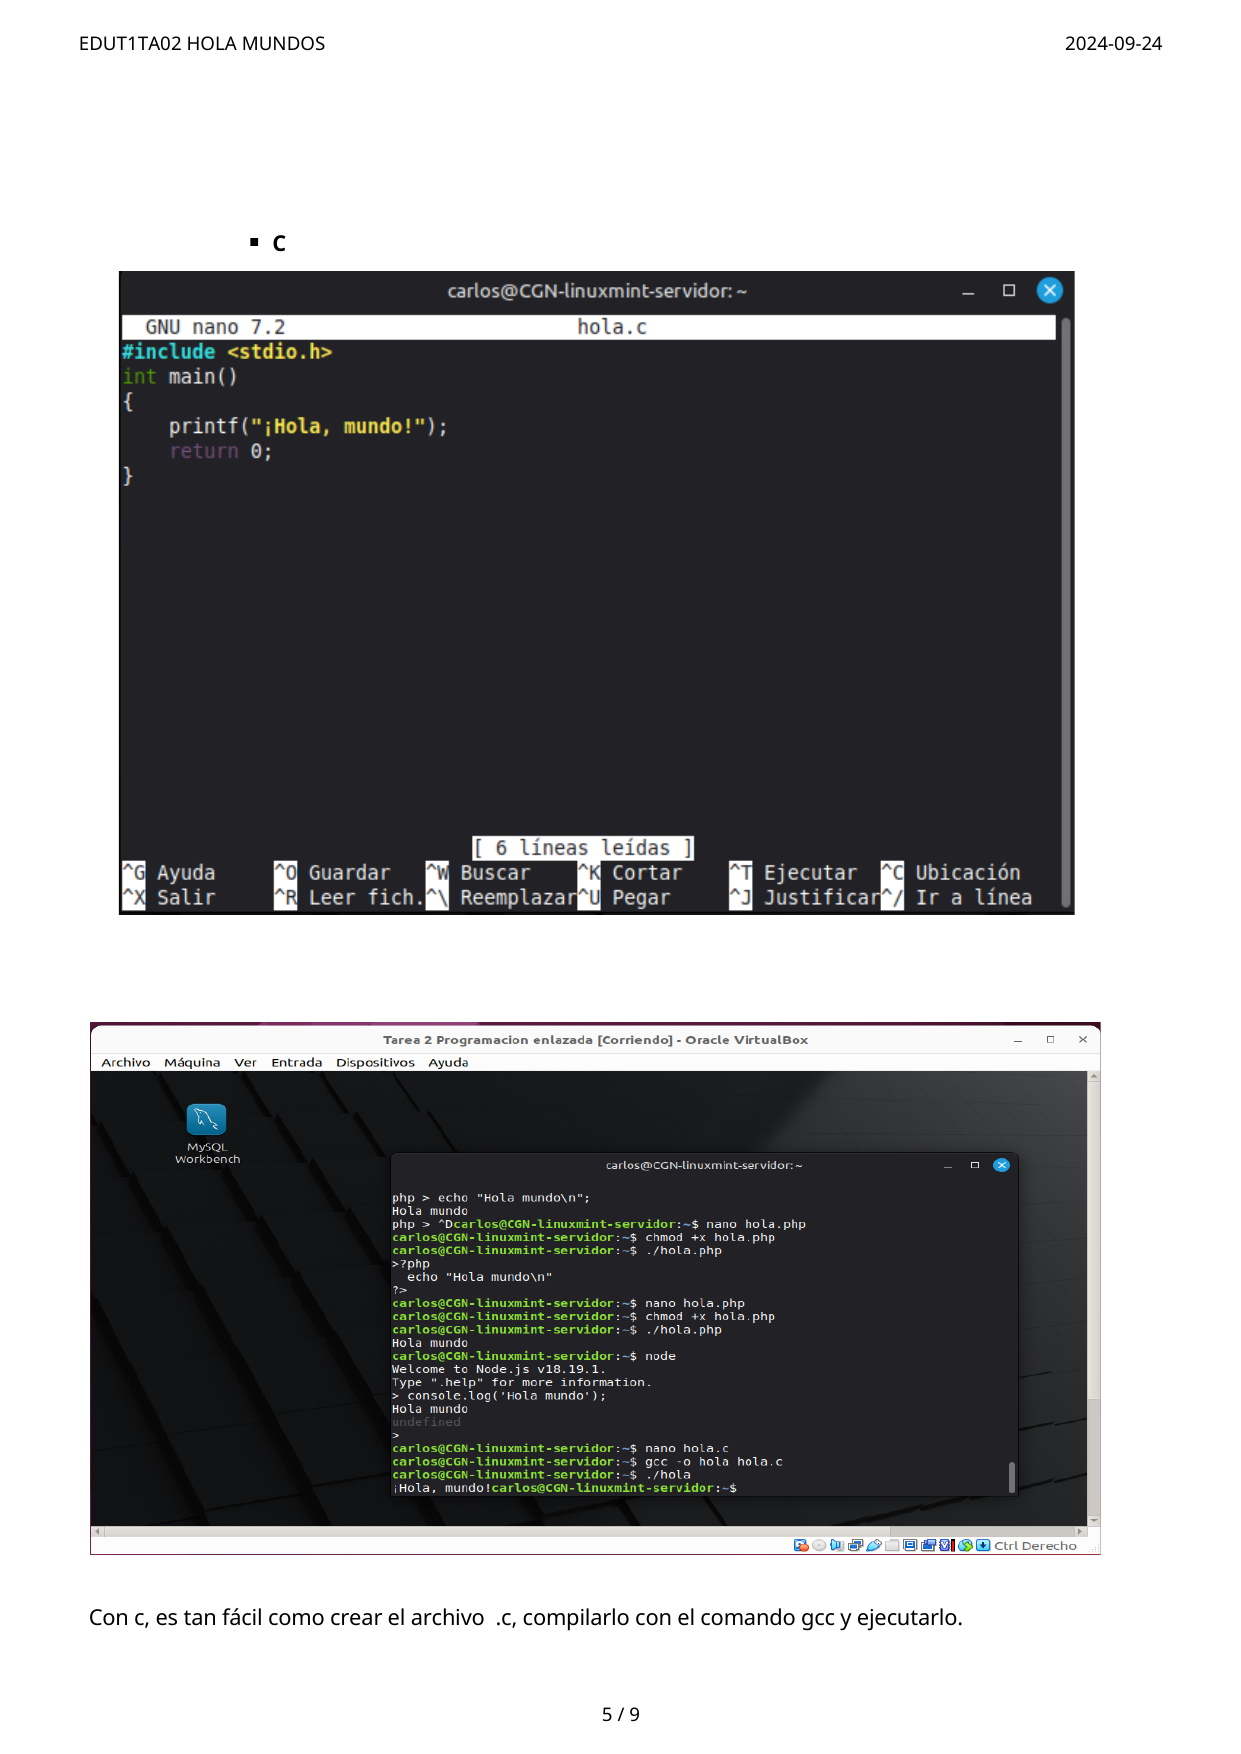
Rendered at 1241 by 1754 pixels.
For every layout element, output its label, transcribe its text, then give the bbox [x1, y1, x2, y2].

picture [250, 238, 259, 246]
picture [118, 271, 1075, 915]
picture [90, 1022, 1101, 1555]
text Con c, es tan fácil como crear el archivo .c, compilarlo con el comando gcc y ejecutarlo. [88, 1602, 1152, 1632]
text C [250, 222, 482, 258]
